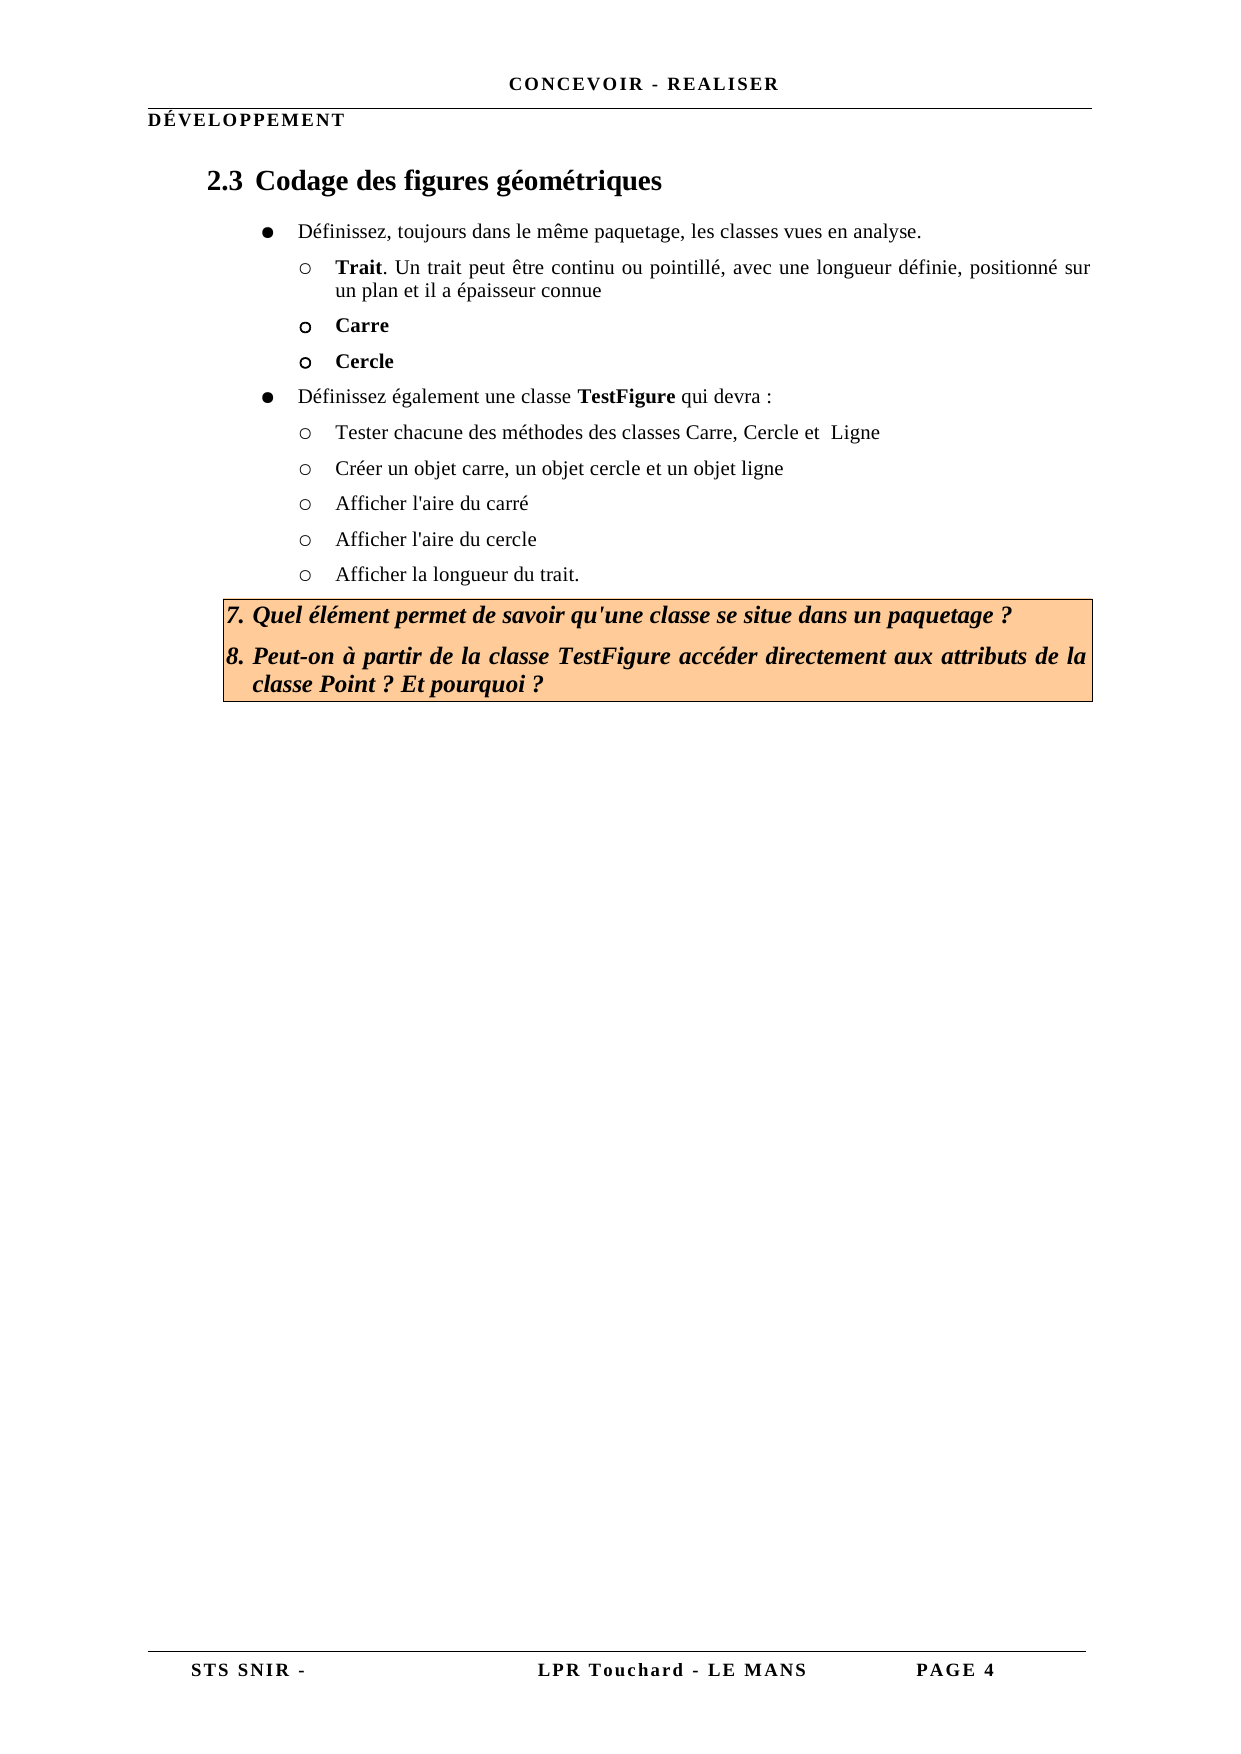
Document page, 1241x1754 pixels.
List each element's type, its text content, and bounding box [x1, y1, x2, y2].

list Quel élément permet de savoir qu'une classe se situe dans un paquetage ? [224, 600, 1092, 629]
list Créer un objet carre, un objet cercle et un objet ligne [298, 456, 1092, 479]
list Définissez également une classe TestFigure qui devra : [260, 385, 1092, 408]
list Carre [298, 314, 1092, 337]
list Peut-on à partir de la classe TestFigure accéder directement aux attributs de la classe Point ? Et pourquoi ? [224, 639, 1092, 701]
list Tester chacune des méthodes des classes Carre, Cercle et Ligne [298, 421, 1092, 444]
list Afficher l'aire du carré [298, 492, 1092, 515]
list Afficher la longueur du trait. [298, 563, 1092, 586]
subtitle Codage des figures géométriques [148, 167, 1092, 196]
list Afficher l'aire du cercle [298, 527, 1092, 550]
list Définissez, toujours dans le même paquetage, les classes vues en analyse. [260, 220, 1092, 243]
list Cercle [298, 350, 1092, 373]
list Trait. Un trait peut être continu ou pointillé, avec une longueur définie, positionné sur un plan et il a épaisseur connue [298, 256, 1092, 302]
